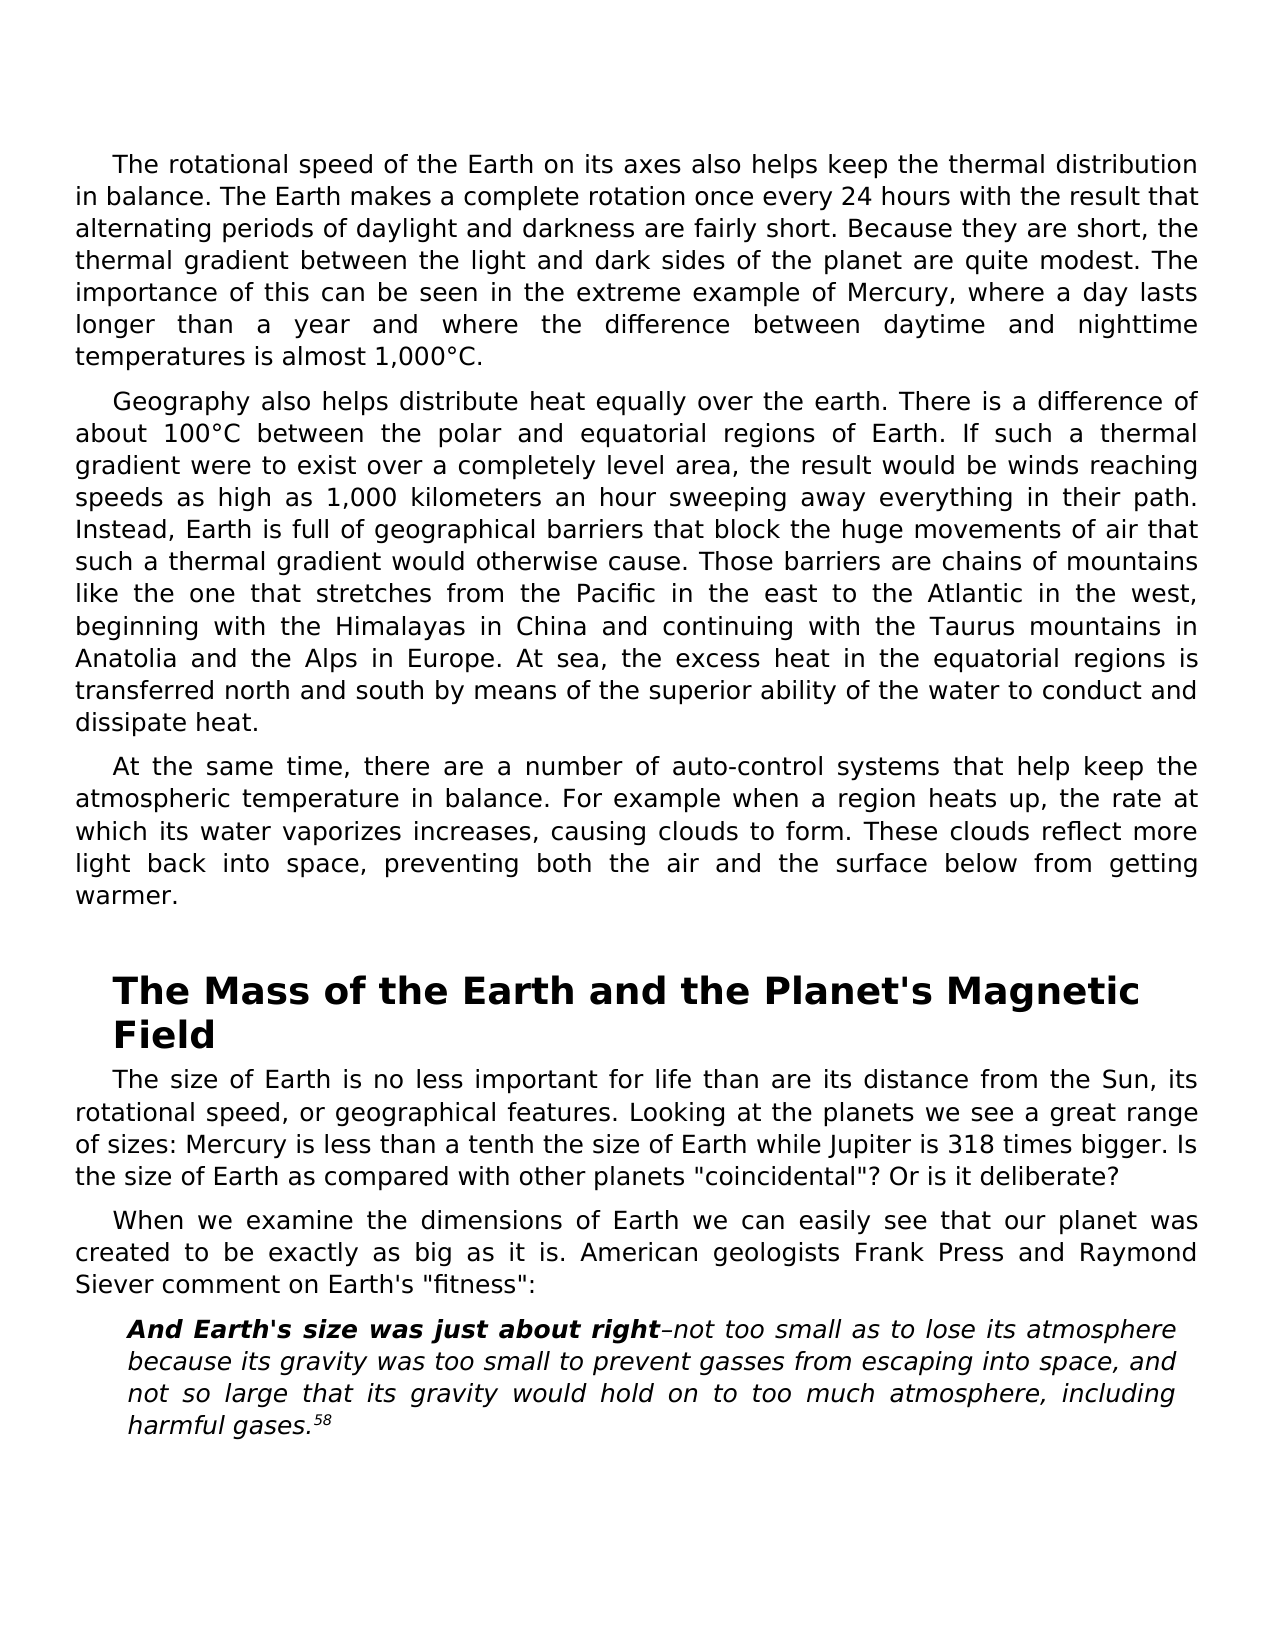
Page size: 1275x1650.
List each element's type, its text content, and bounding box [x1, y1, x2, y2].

text The size of Earth is no less important for life than are its distance from the Sun, its rotational speed, or geographical features. Looking at the planets we see a great range of sizes: Mercury is less than a tenth the size of Earth while Jupiter is 318 times bigger. Is the size of Earth as compared with other planets "coincidental"? Or is it deliberate? [75, 1066, 1200, 1191]
text The rotational speed of the Earth on its axes also helps keep the thermal distribution in balance. The Earth makes a complete rotation once every 24 hours with the result that alternating periods of daylight and darkness are fairly short. Because they are short, the thermal gradient between the light and dark sides of the planet are quite modest. The importance of this can be seen in the extreme example of Mercury, where a day lasts longer than a year and where the difference between daytime and nighttime temperatures is almost 1,000°C. [75, 150, 1200, 372]
text And Earth's size was just about right–not too small as to lose its atmosphere because its gravity was too small to prevent gasses from escaping into space, and not so large that its gravity would hold on to too much atmosphere, including harmful gases.58 [127, 1315, 1177, 1441]
subtitle The Mass of the Earth and the Planet's Magnetic Field [112, 970, 1200, 1057]
text When we examine the dimensions of Earth we can easily see that our planet was created to be exactly as big as it is. American geologists Frank Press and Raymond Siever comment on Earth's "fitness": [75, 1206, 1200, 1300]
text At the same time, there are a number of auto-control systems that help keep the atmospheric temperature in balance. For example when a region heats up, the rate at which its water vaporizes increases, causing clouds to form. These clouds reflect more light back into space, preventing both the air and the surface below from getting warmer. [75, 752, 1200, 910]
text Geography also helps distribute heat equally over the earth. There is a difference of about 100°C between the polar and equatorial regions of Earth. If such a thermal gradient were to exist over a completely level area, the result would be winds reaching speeds as high as 1,000 kilometers an hour sweeping away everything in their path. Instead, Earth is full of geographical barriers that block the huge movements of air that such a thermal gradient would otherwise cause. Those barriers are chains of mountains like the one that stretches from the Pacific in the east to the Atlantic in the west, beginning with the Himalayas in China and continuing with the Taurus mountains in Anatolia and the Alps in Europe. At sea, the excess heat in the equatorial regions is transferred north and south by means of the superior ability of the water to conduct and dissipate heat. [75, 387, 1200, 737]
